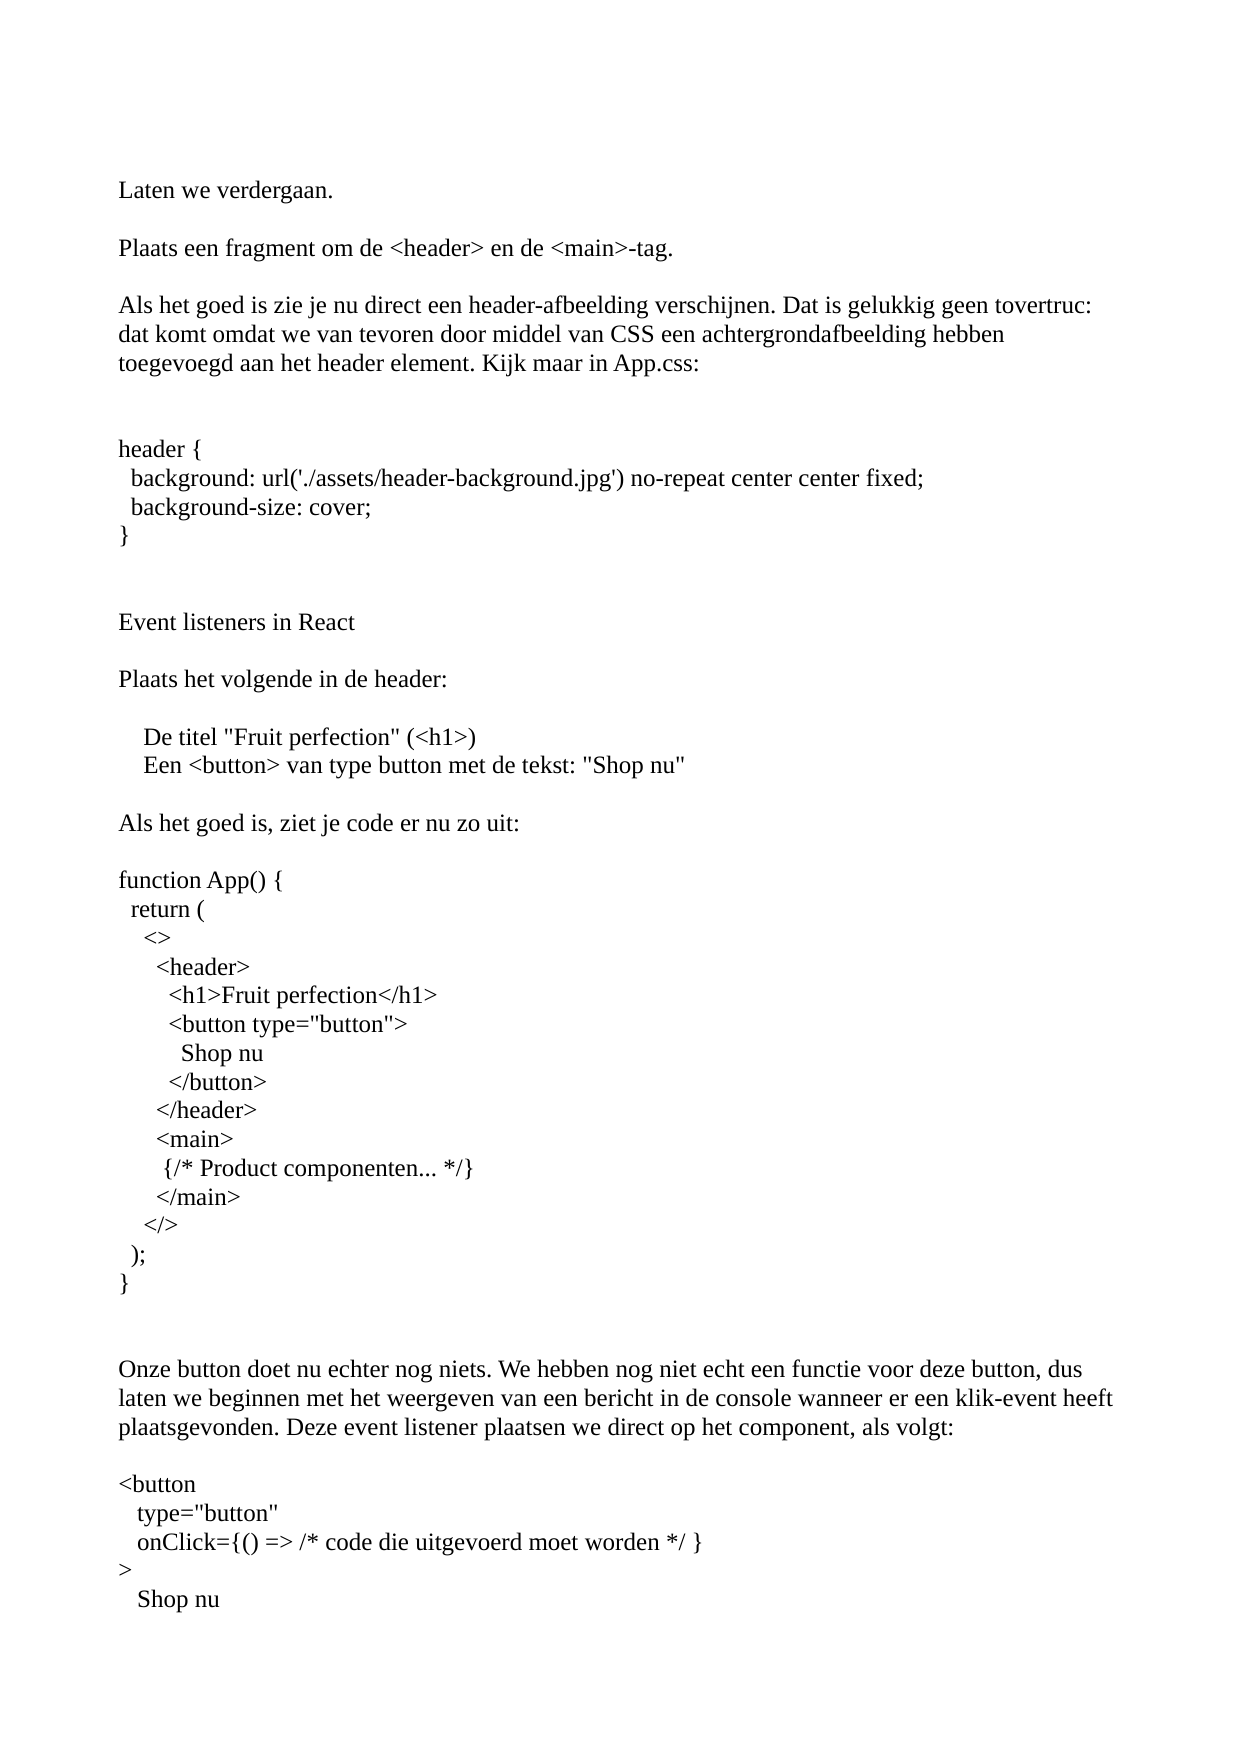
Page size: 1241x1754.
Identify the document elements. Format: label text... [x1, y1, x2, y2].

text De titel "Fruit perfection" (<h1>) [118, 722, 1122, 751]
text <> [118, 923, 1122, 952]
text <h1>Fruit perfection</h1> [118, 981, 1122, 1009]
text background-size: cover; [118, 492, 1122, 521]
text type="button" [118, 1498, 1122, 1527]
text <button [118, 1469, 1122, 1498]
text </> [118, 1211, 1122, 1239]
text Als het goed is zie je nu direct een header-afbeelding verschijnen. Dat is gelukkig geen tovertruc: dat komt omdat we van tevoren door middel van CSS een achtergrondafbeelding hebben toegevoegd aan het header element. Kijk maar in App.css: [118, 291, 1122, 377]
text Shop nu [118, 1584, 1122, 1613]
text header { [118, 434, 1122, 463]
text </main> [118, 1182, 1122, 1211]
text Als het goed is, ziet je code er nu zo uit: [118, 808, 1122, 837]
text Onze button doet nu echter nog niets. We hebben nog niet echt een functie voor deze button, dus laten we beginnen met het weergeven van een bericht in de console wanneer er een klik-event heeft plaatsgevonden. Deze event listener plaatsen we direct op het component, als volgt: [118, 1354, 1122, 1441]
text Laten we verdergaan. [118, 176, 1122, 204]
text Event listeners in React [118, 607, 1122, 636]
text </button> [118, 1067, 1122, 1096]
text Een <button> van type button met de tekst: "Shop nu" [118, 751, 1122, 779]
text <button type="button"> [118, 1009, 1122, 1038]
text } [118, 521, 1122, 549]
text Plaats een fragment om de <header> en de <main>-tag. [118, 233, 1122, 262]
text } [118, 1268, 1122, 1297]
text > [118, 1556, 1122, 1584]
text <header> [118, 952, 1122, 981]
text {/* Product componenten... */} [118, 1153, 1122, 1182]
text onClick={() => /* code die uitgevoerd moet worden */ } [118, 1527, 1122, 1556]
text function App() { [118, 866, 1122, 894]
text <main> [118, 1124, 1122, 1153]
text ); [118, 1239, 1122, 1268]
text Plaats het volgende in de header: [118, 664, 1122, 693]
text background: url('./assets/header-background.jpg') no-repeat center center fixed; [118, 463, 1122, 492]
text </header> [118, 1096, 1122, 1124]
text Shop nu [118, 1038, 1122, 1067]
text return ( [118, 894, 1122, 923]
